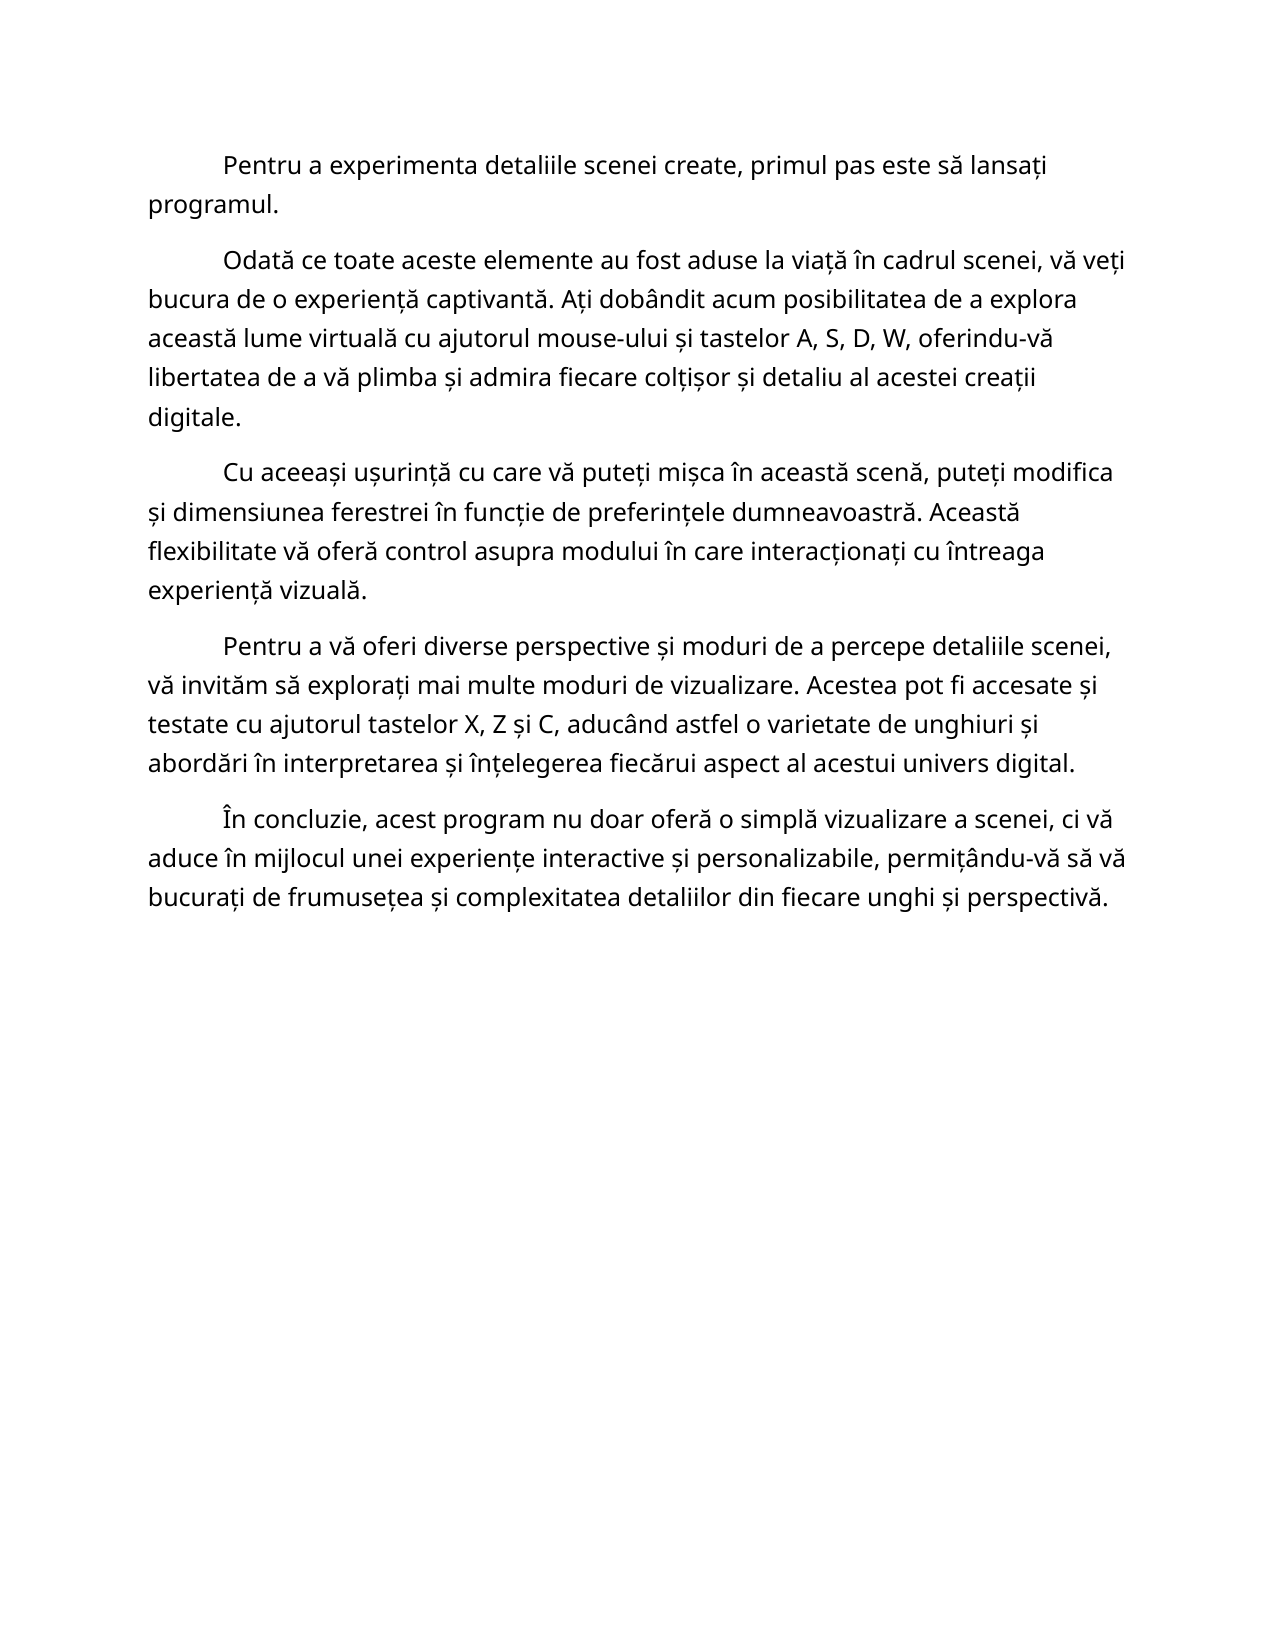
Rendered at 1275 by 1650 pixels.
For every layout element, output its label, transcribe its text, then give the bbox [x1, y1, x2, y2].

text Pentru a vă oferi diverse perspective și moduri de a percepe detaliile scenei, vă invităm să explorați mai multe moduri de vizualizare. Acestea pot fi accesate și testate cu ajutorul tastelor X, Z și C, aducând astfel o varietate de unghiuri și abordări în interpretarea și înțelegerea fiecărui aspect al acestui univers digital. [148, 628, 1127, 780]
text În concluzie, acest program nu doar oferă o simplă vizualizare a scenei, ci vă aduce în mijlocul unei experiențe interactive și personalizabile, permițându-vă să vă bucurați de frumusețea și complexitatea detaliilor din fiecare unghi și perspectivă. [148, 802, 1127, 914]
text Pentru a experimenta detaliile scenei create, primul pas este să lansați programul. [148, 148, 1127, 221]
text Cu aceeași ușurință cu care vă puteți mișca în această scenă, puteți modifica și dimensiunea ferestrei în funcție de preferințele dumneavoastră. Această flexibilitate vă oferă control asupra modului în care interacționați cu întreaga experiență vizuală. [148, 455, 1127, 607]
text Odată ce toate aceste elemente au fost aduse la viață în cadrul scenei, vă veți bucura de o experiență captivantă. Ați dobândit acum posibilitatea de a explora această lume virtuală cu ajutorul mouse-ului și tastelor A, S, D, W, oferindu-vă libertatea de a vă plimba și admira fiecare colțișor și detaliu al acestei creații digitale. [148, 243, 1127, 433]
